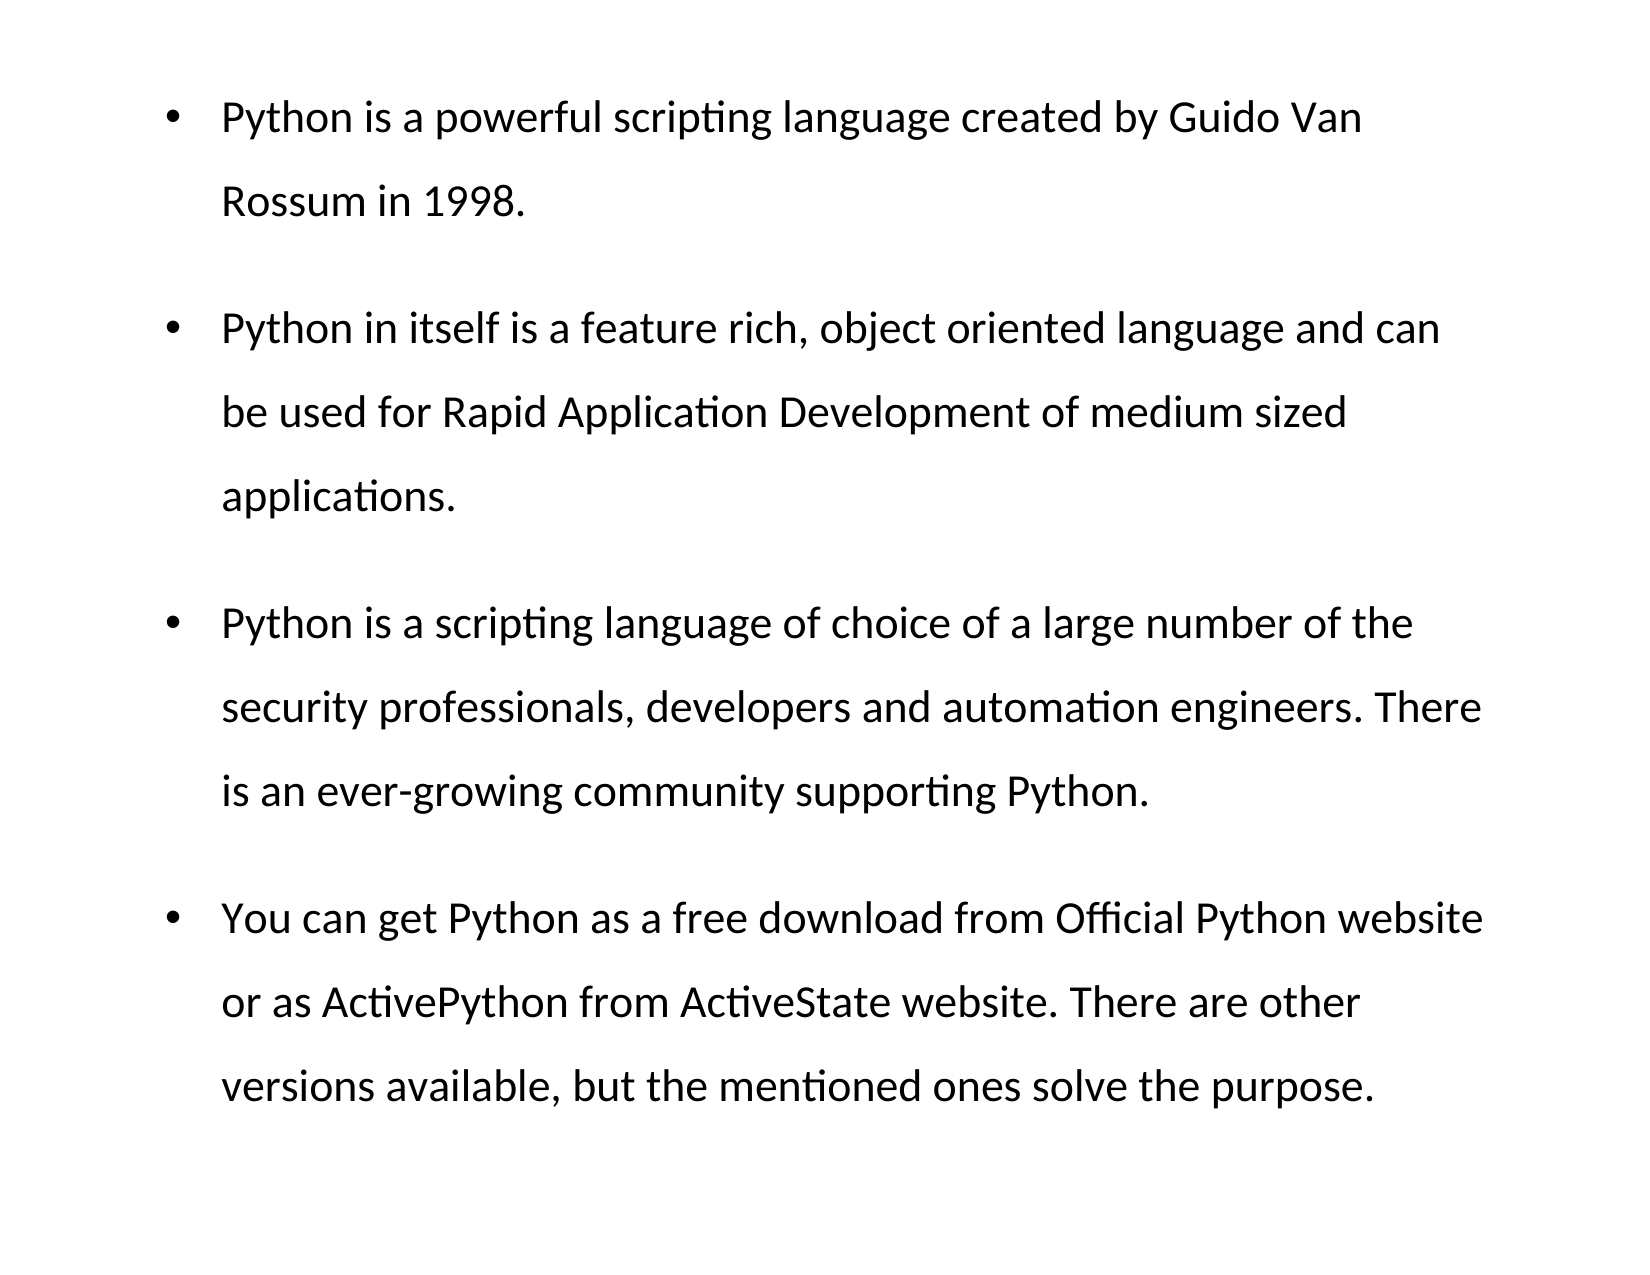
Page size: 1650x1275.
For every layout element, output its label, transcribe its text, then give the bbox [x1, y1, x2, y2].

table_cell Python is a scripting language of choice of a large number of the security professionals, developers and automation engineers. There is an ever-growing community supporting Python. [221, 565, 1575, 860]
table_cell • [75, 860, 221, 1192]
table_cell • [75, 59, 221, 270]
table_cell • [75, 270, 221, 565]
table_cell You can get Python as a free download from Official Python website or as ActivePython from ActiveState website. There are other versions available, but the mentioned ones solve the purpose. [221, 860, 1575, 1192]
table_cell • [75, 565, 221, 860]
table_cell Python is a powerful scripting language created by Guido Van Rossum in 1998. [221, 59, 1575, 270]
table_cell Python in itself is a feature rich, object oriented language and can be used for Rapid Application Development of medium sized applications. [221, 270, 1575, 565]
